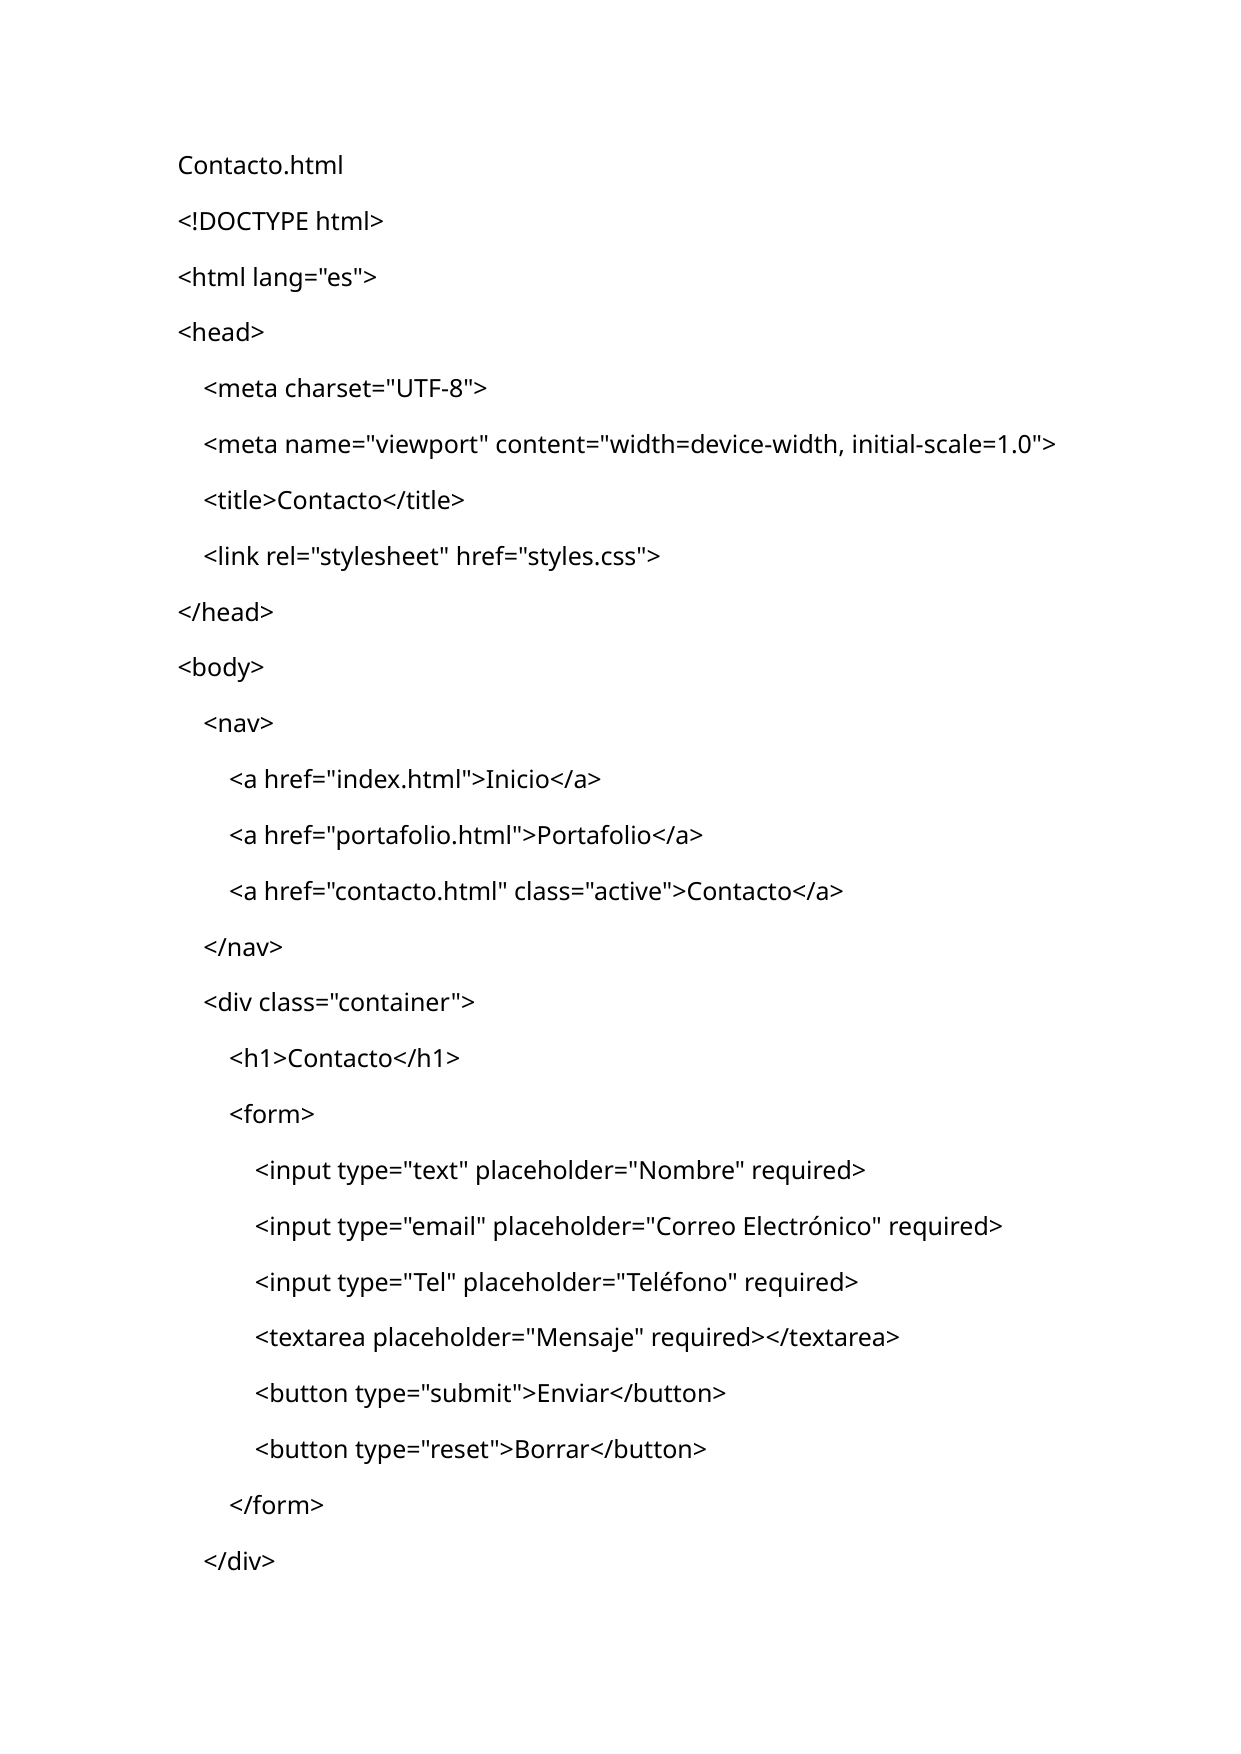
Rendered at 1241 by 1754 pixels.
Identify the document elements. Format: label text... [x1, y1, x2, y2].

text <nav> [177, 706, 1063, 740]
text <button type="reset">Borrar</button> [177, 1432, 1063, 1466]
text </nav> [177, 929, 1063, 963]
text <link rel="stylesheet" href="styles.css"> [177, 538, 1063, 572]
text <html lang="es"> [177, 259, 1063, 293]
text <input type="Tel" placeholder="Teléfono" required> [177, 1264, 1063, 1298]
text Contacto.html [177, 148, 1063, 182]
text <form> [177, 1097, 1063, 1131]
text </head> [177, 594, 1063, 628]
text <!DOCTYPE html> [177, 203, 1063, 237]
text <input type="email" placeholder="Correo Electrónico" required> [177, 1208, 1063, 1242]
text <div class="container"> [177, 985, 1063, 1019]
text <body> [177, 650, 1063, 684]
text <title>Contacto</title> [177, 483, 1063, 517]
text <textarea placeholder="Mensaje" required></textarea> [177, 1320, 1063, 1354]
text <h1>Contacto</h1> [177, 1041, 1063, 1075]
text <button type="submit">Enviar</button> [177, 1376, 1063, 1410]
text <head> [177, 315, 1063, 349]
text <input type="text" placeholder="Nombre" required> [177, 1153, 1063, 1187]
text <meta name="viewport" content="width=device-width, initial-scale=1.0"> [177, 427, 1063, 461]
text </div> [177, 1543, 1063, 1577]
text <a href="portafolio.html">Portafolio</a> [177, 818, 1063, 852]
text <a href="index.html">Inicio</a> [177, 762, 1063, 796]
text <meta charset="UTF-8"> [177, 371, 1063, 405]
text </form> [177, 1488, 1063, 1522]
text <a href="contacto.html" class="active">Contacto</a> [177, 873, 1063, 907]
